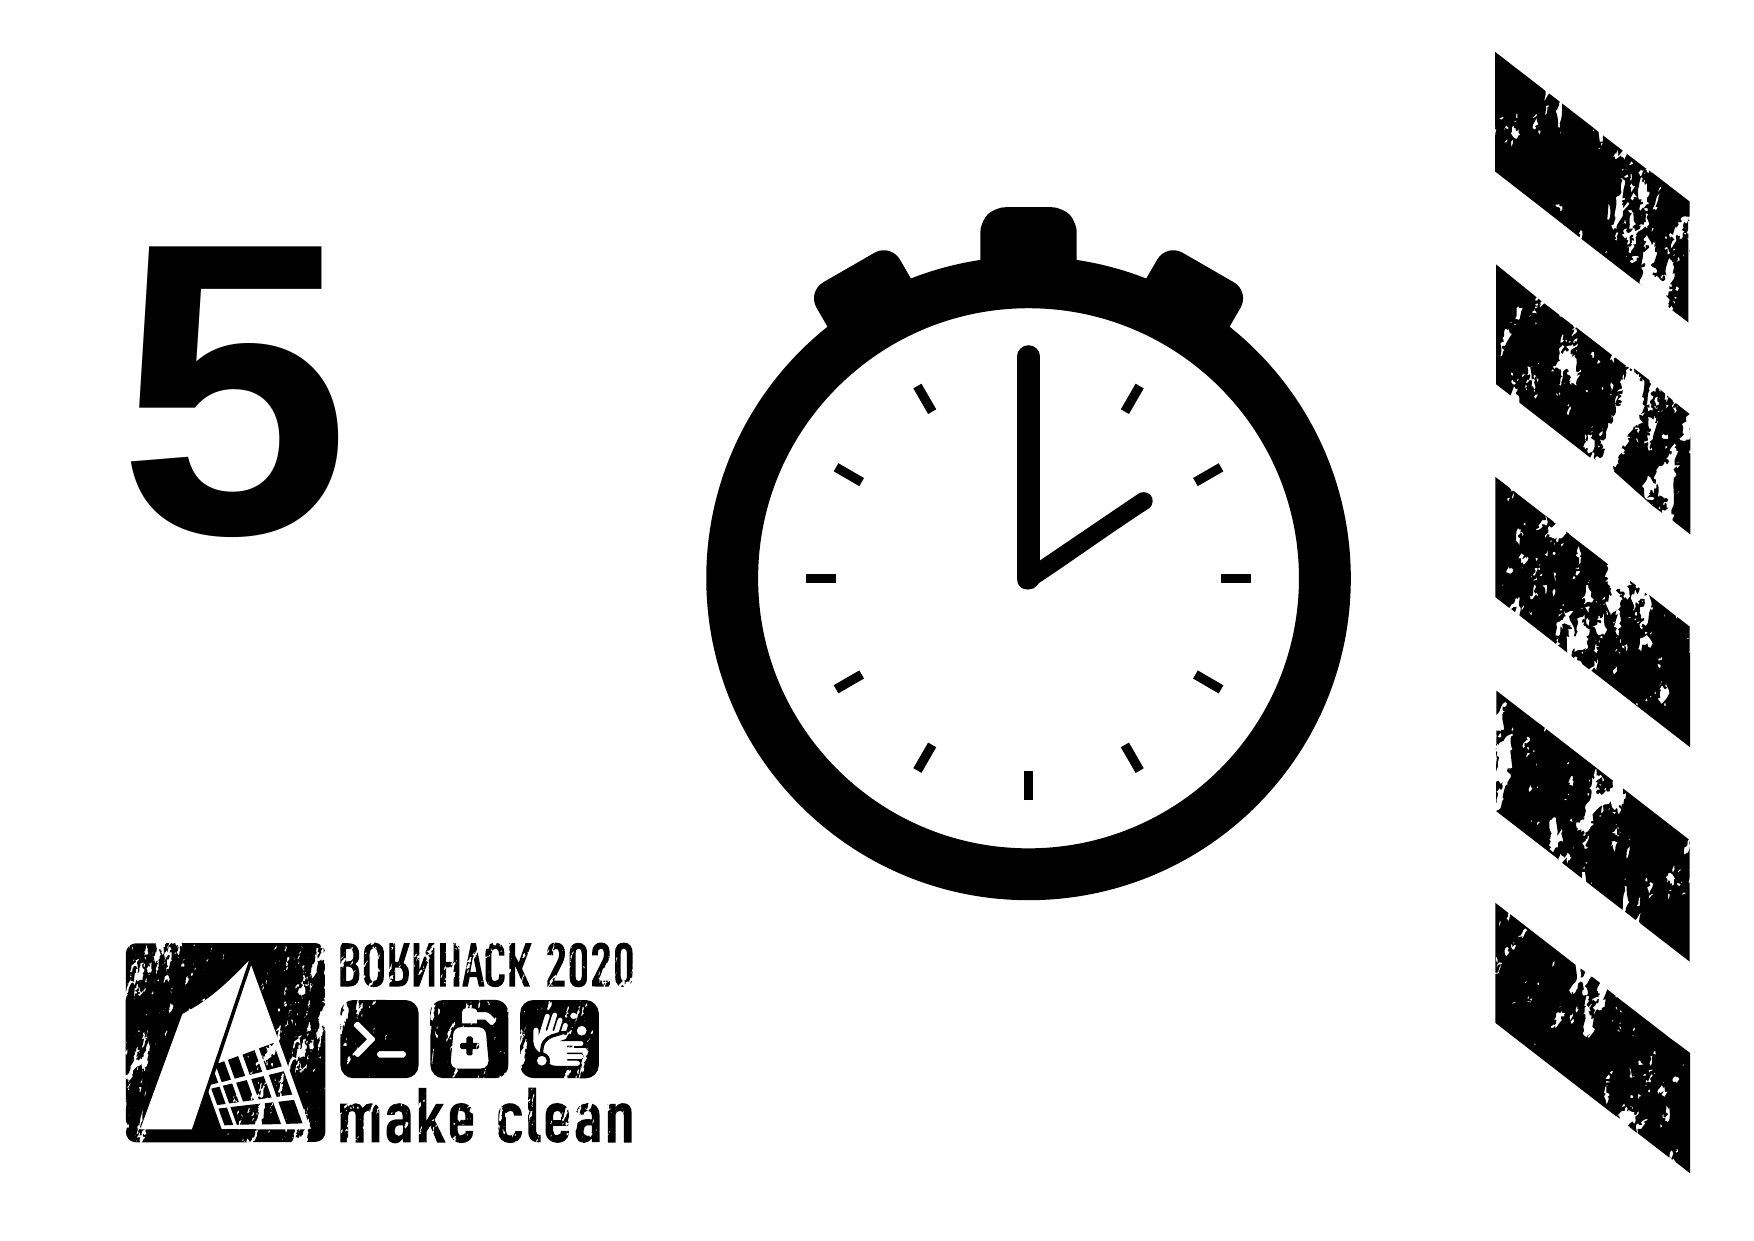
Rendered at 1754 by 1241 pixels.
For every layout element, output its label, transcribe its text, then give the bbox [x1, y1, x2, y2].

title 5 [118, 143, 1316, 622]
